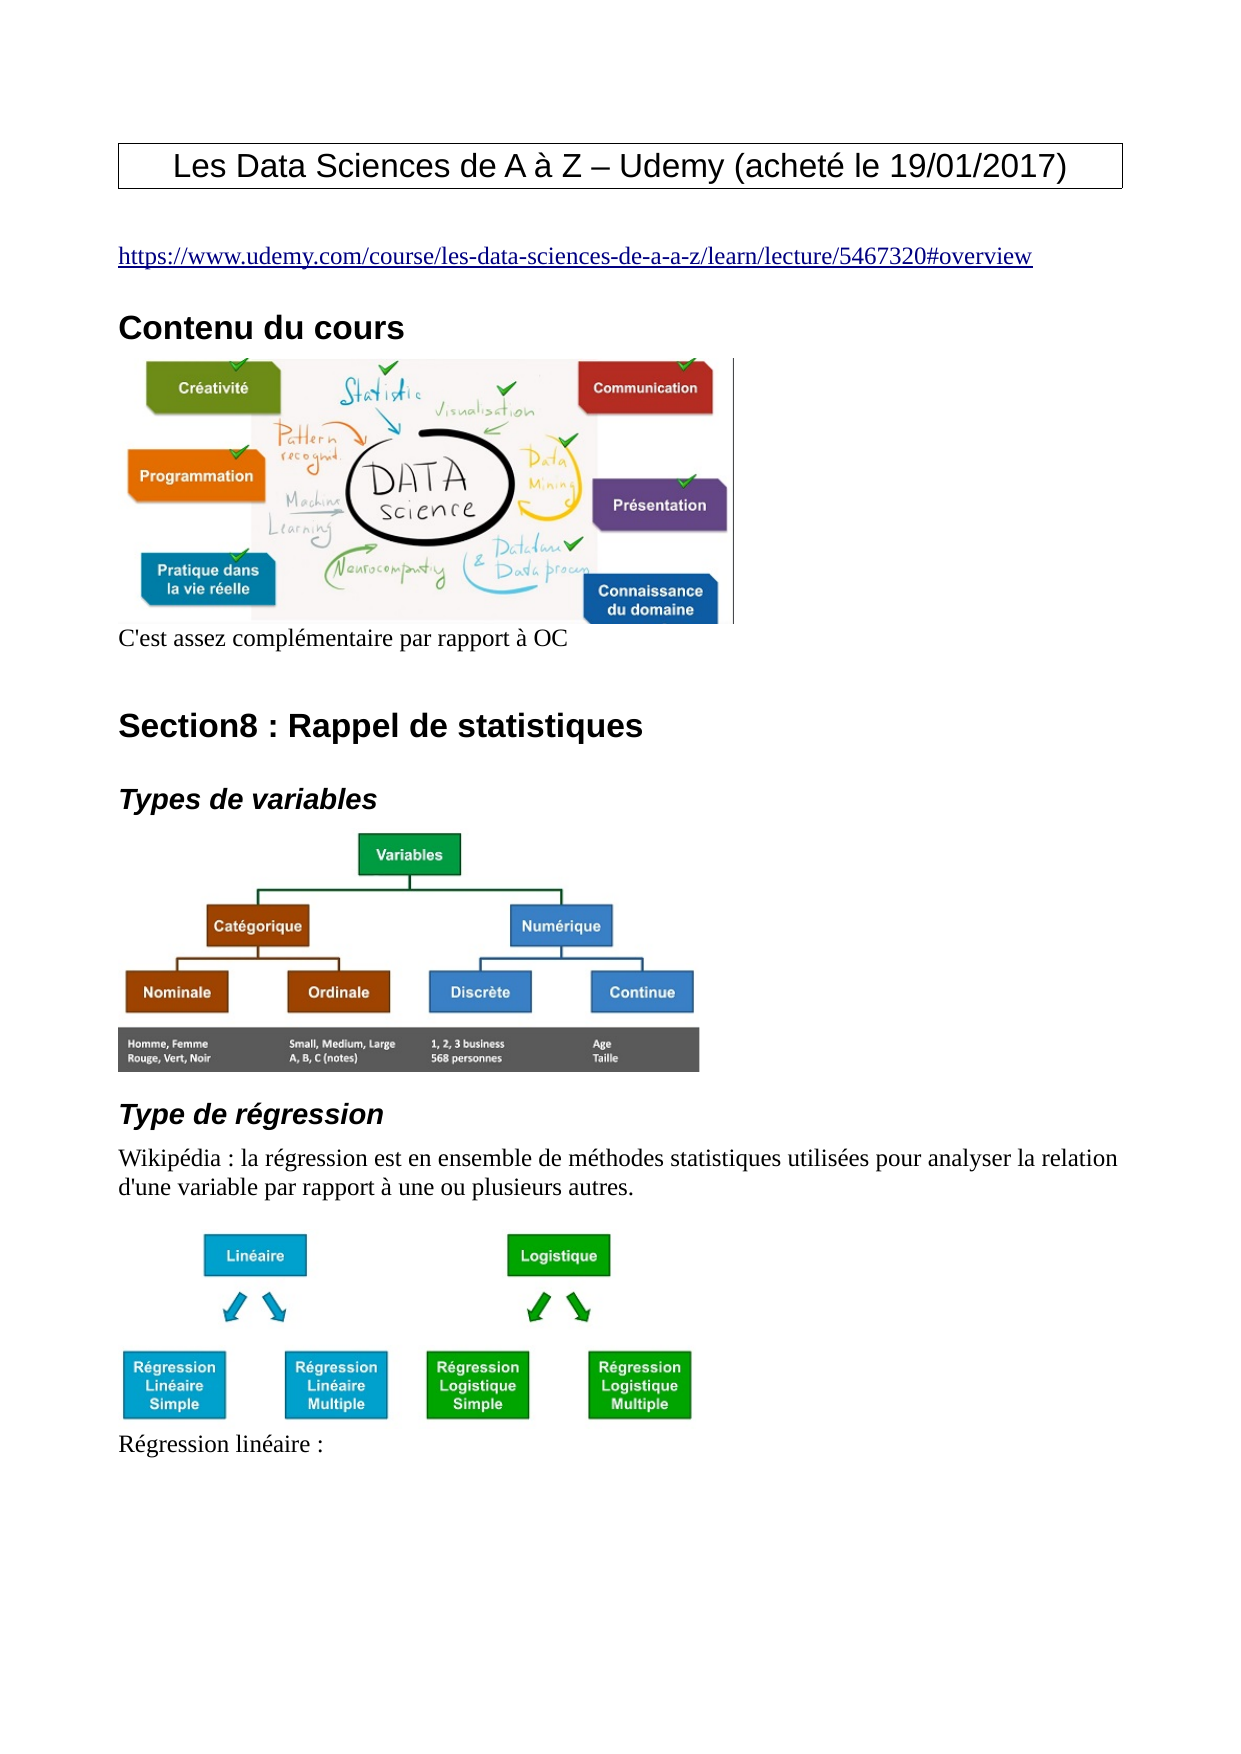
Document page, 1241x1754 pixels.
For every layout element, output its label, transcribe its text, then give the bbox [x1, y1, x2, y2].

subtitle Type de régression [118, 1097, 1122, 1130]
picture [118, 1229, 697, 1429]
subtitle Contenu du cours [118, 308, 1122, 346]
text Wikipédia : la régression est en ensemble de méthodes statistiques utilisées pour analyser la relation d'une variable par rapport à une ou plusieurs autres. [118, 1143, 1122, 1200]
picture [118, 358, 734, 624]
subtitle Types de variables [118, 782, 1122, 816]
subtitle Section8 : Rappel de statistiques [118, 706, 1122, 744]
text C'est assez complémentaire par rapport à OC [118, 623, 1122, 652]
text https://www.udemy.com/course/les-data-sciences-de-a-a-z/learn/lecture/5467320#overview [118, 241, 1122, 270]
subtitle Les Data Sciences de A à Z – Udemy (acheté le 19/01/2017) [119, 144, 1122, 188]
picture [118, 828, 700, 1072]
text Régression linéaire : [118, 1429, 1122, 1458]
